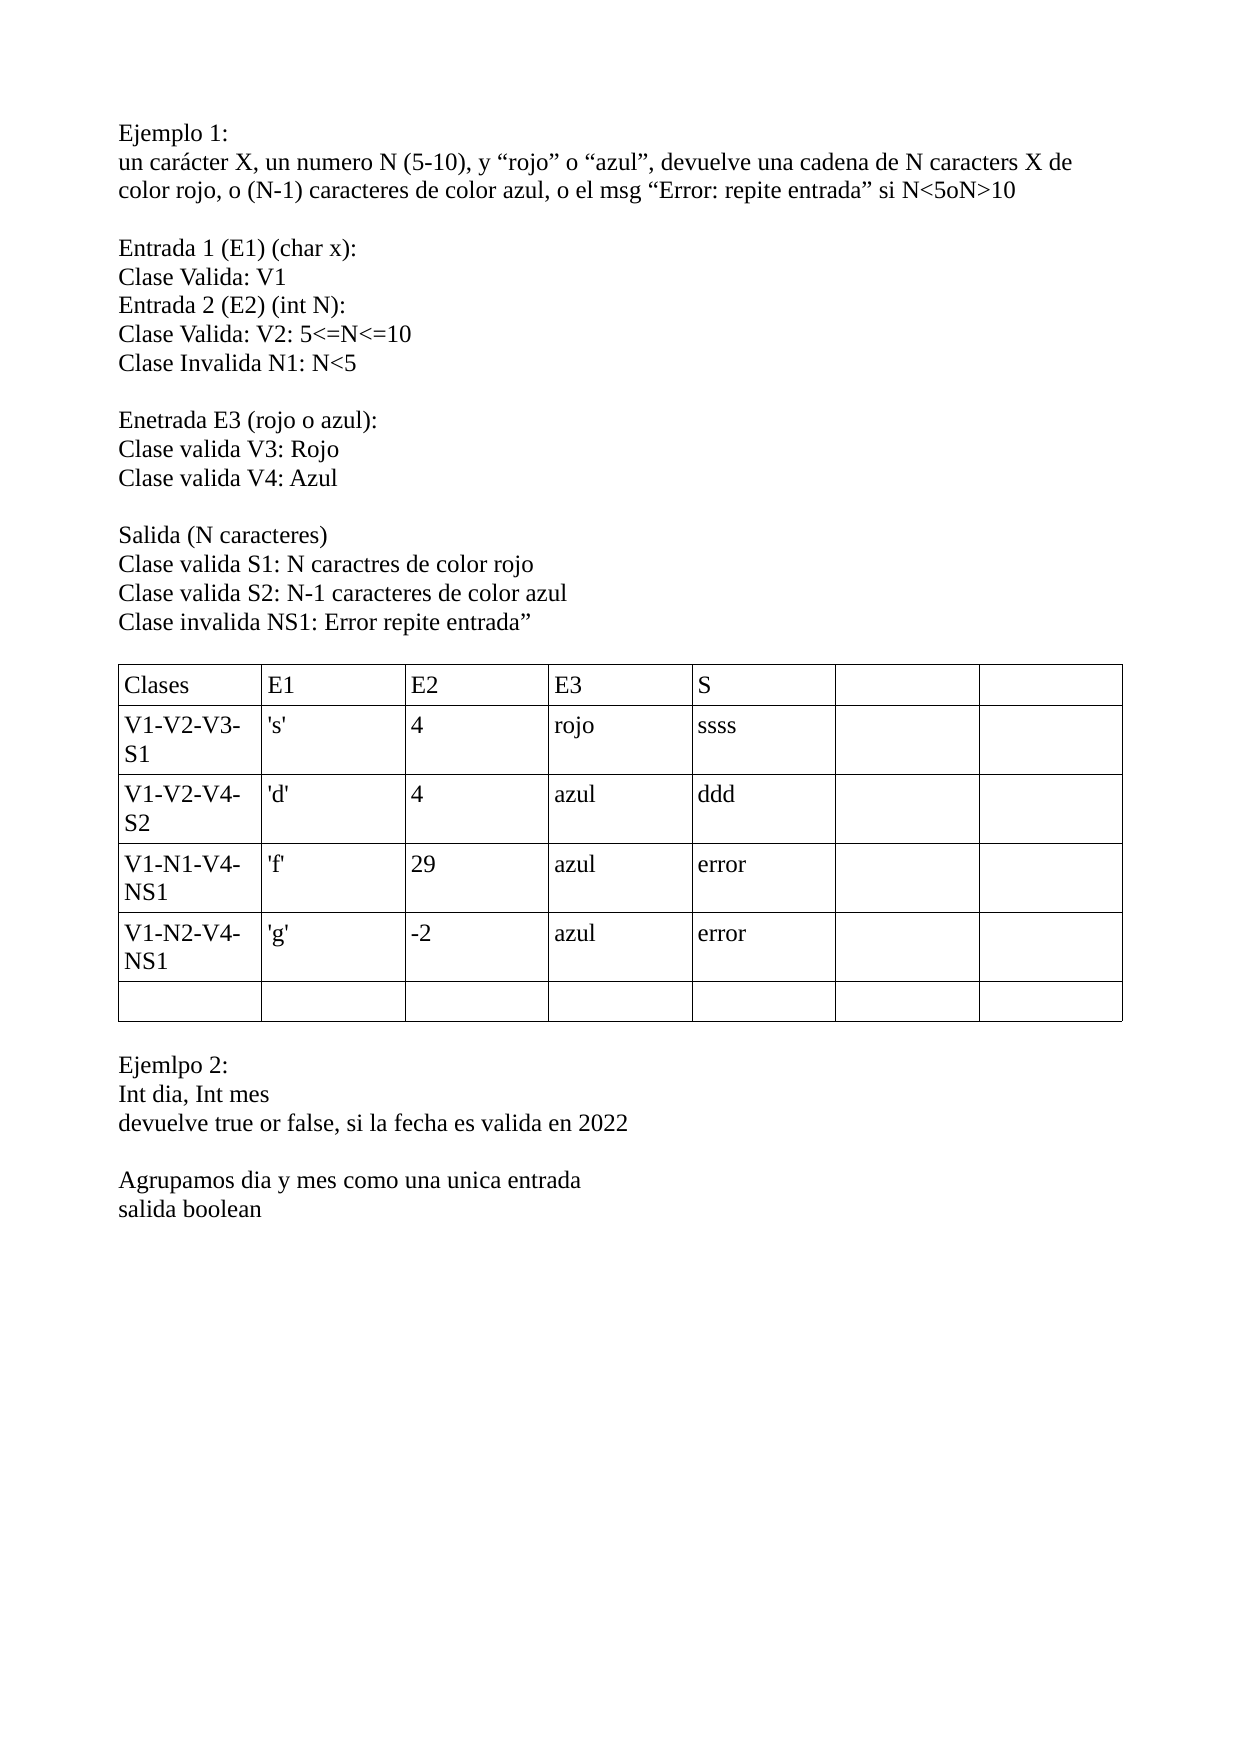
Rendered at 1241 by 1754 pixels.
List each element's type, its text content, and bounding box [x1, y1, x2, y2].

table_cell V1-V2-V4-S2 [119, 775, 261, 843]
table_cell error [693, 913, 835, 981]
text salida boolean [118, 1194, 1122, 1223]
table_cell [406, 982, 548, 1021]
text Ejemplo 1: [118, 118, 1122, 147]
table_cell -2 [406, 913, 548, 981]
table_cell ddd [693, 775, 835, 843]
text un carácter X, un numero N (5-10), y “rojo” o “azul”, devuelve una cadena de N caracters X de color rojo, o (N-1) caracteres de color azul, o el msg “Error: repite entrada” si N<5oN>10 [118, 147, 1122, 204]
table_cell V1-N1-V4-NS1 [119, 844, 261, 912]
table_header [980, 665, 1122, 705]
text Agrupamos dia y mes como una unica entrada [118, 1165, 1122, 1194]
table_header Clases [119, 665, 261, 705]
text Salida (N caracteres) [118, 521, 1122, 549]
text Clase valida S1: N caractres de color rojo [118, 549, 1122, 578]
table_cell [980, 775, 1122, 843]
text Clase Invalida N1: N<5 [118, 348, 1122, 377]
text Clase Valida: V1 [118, 262, 1122, 291]
table_cell [980, 913, 1122, 981]
table_cell azul [549, 913, 692, 981]
table_cell [980, 982, 1122, 1021]
text Int dia, Int mes [118, 1079, 1122, 1108]
table_cell 'f' [262, 844, 405, 912]
table_cell ssss [693, 706, 835, 774]
text Entrada 1 (E1) (char x): [118, 233, 1122, 262]
table_cell 4 [406, 775, 548, 843]
table_header E2 [406, 665, 548, 705]
table_cell [836, 844, 979, 912]
text Clase invalida NS1: Error repite entrada” [118, 607, 1122, 636]
table_cell [836, 982, 979, 1021]
table_cell [980, 706, 1122, 774]
table_header [836, 665, 979, 705]
table_header E1 [262, 665, 405, 705]
table_header E3 [549, 665, 692, 705]
table_header S [693, 665, 835, 705]
table_cell [836, 913, 979, 981]
table_cell 4 [406, 706, 548, 774]
table_cell [693, 982, 835, 1021]
text Clase valida S2: N-1 caracteres de color azul [118, 578, 1122, 607]
table_cell 'd' [262, 775, 405, 843]
table_cell rojo [549, 706, 692, 774]
text Clase valida V3: Rojo [118, 434, 1122, 463]
table_cell [119, 982, 261, 1021]
table_cell [980, 844, 1122, 912]
text Clase valida V4: Azul [118, 463, 1122, 492]
table_cell [836, 706, 979, 774]
table_cell V1-V2-V3-S1 [119, 706, 261, 774]
text devuelve true or false, si la fecha es valida en 2022 [118, 1108, 1122, 1136]
table_cell V1-N2-V4-NS1 [119, 913, 261, 981]
table_cell [549, 982, 692, 1021]
text Clase Valida: V2: 5<=N<=10 [118, 319, 1122, 348]
text Entrada 2 (E2) (int N): [118, 291, 1122, 319]
table_cell [262, 982, 405, 1021]
table_cell azul [549, 775, 692, 843]
text Enetrada E3 (rojo o azul): [118, 406, 1122, 434]
table_cell [836, 775, 979, 843]
table_cell 's' [262, 706, 405, 774]
text Ejemlpo 2: [118, 1050, 1122, 1079]
table_cell error [693, 844, 835, 912]
table_cell azul [549, 844, 692, 912]
table_cell 'g' [262, 913, 405, 981]
table_cell 29 [406, 844, 548, 912]
